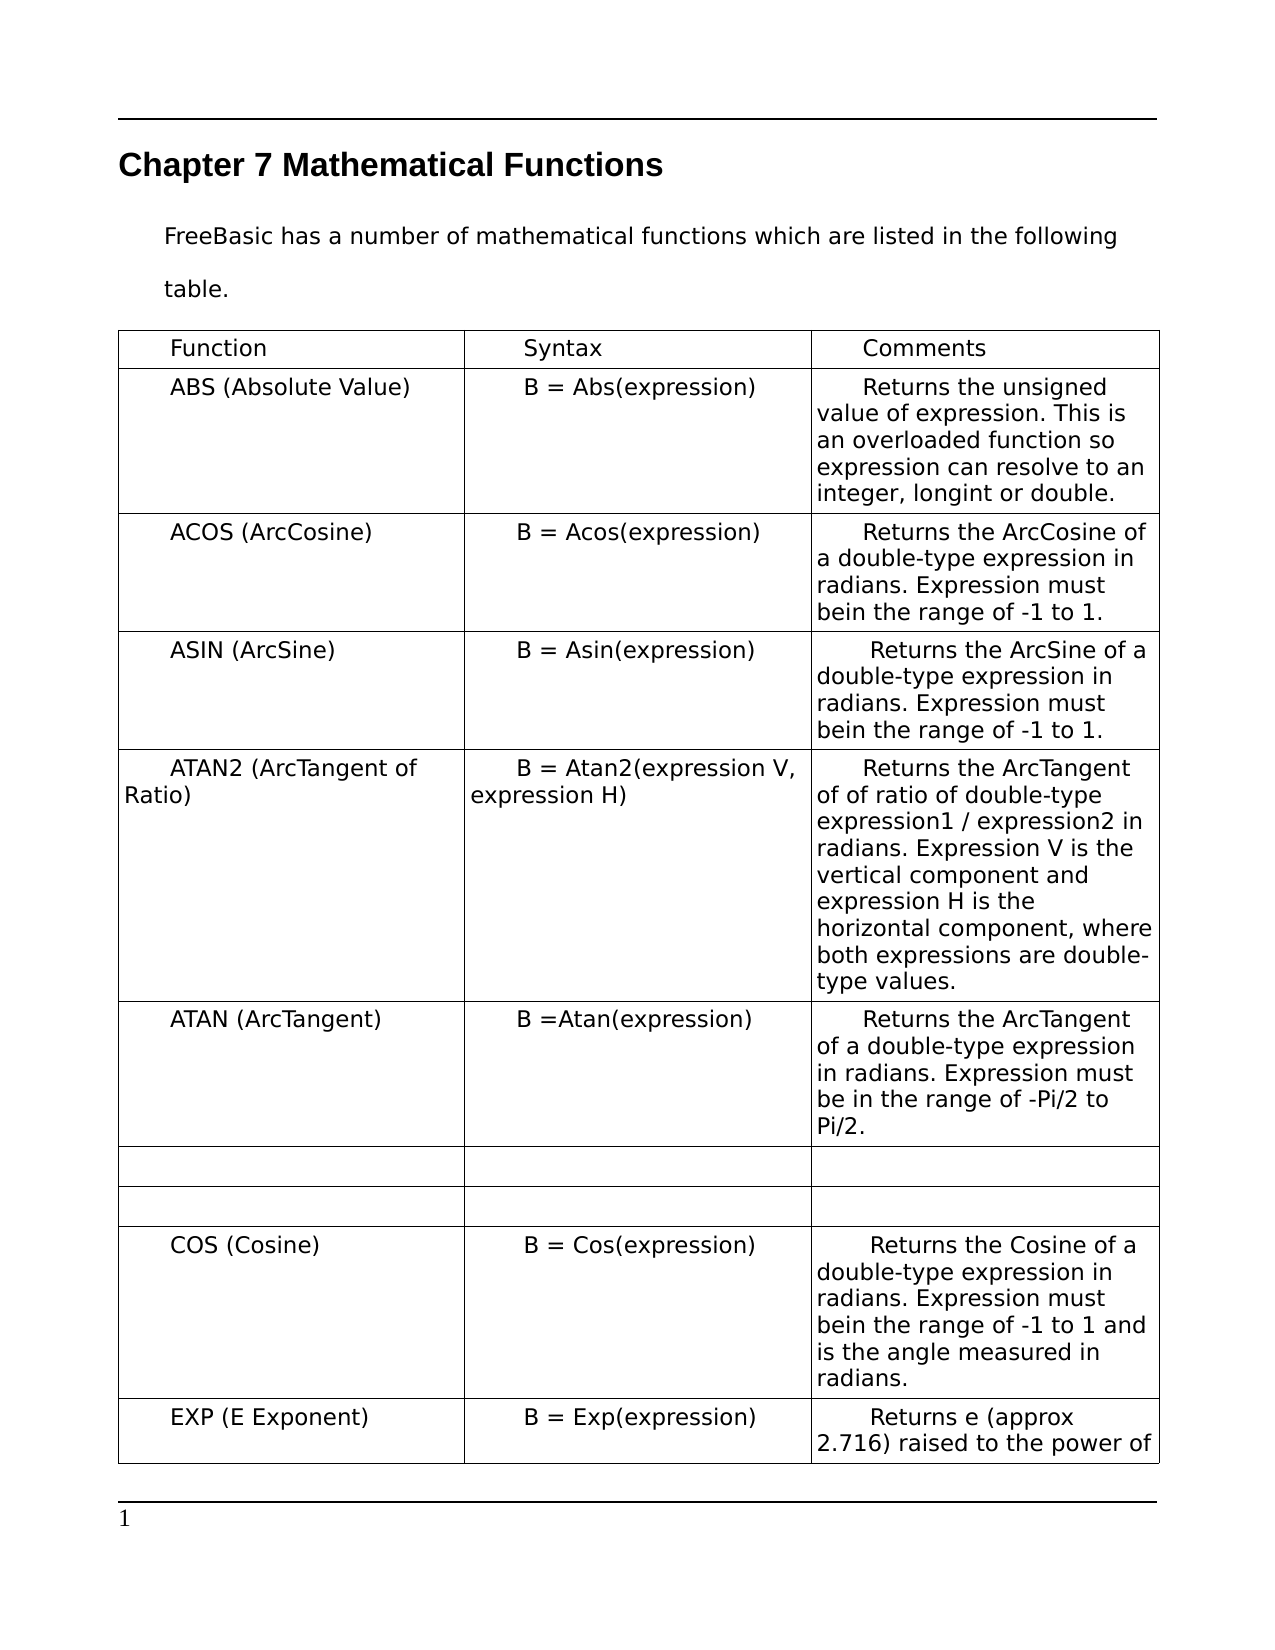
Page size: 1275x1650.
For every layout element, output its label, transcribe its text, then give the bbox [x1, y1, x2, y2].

table_cell Returns the Cosine of a double-type expression in radians. Expression must bein the range of -1 to 1 and is the angle measured in radians. [812, 1227, 1159, 1398]
table_cell Returns the ArcSine of a double-type expression in radians. Expression must bein the range of -1 to 1. [812, 632, 1159, 749]
table_cell B =Atan(expression) [465, 1002, 811, 1146]
table_cell B = Asin(expression) [465, 632, 811, 749]
text FreeBasic has a number of mathematical functions which are listed in the following [118, 223, 1157, 250]
table_cell [119, 1147, 464, 1186]
table_cell ATAN2 (ArcTangent of Ratio) [119, 750, 464, 1001]
table_cell B = Abs(expression) [465, 369, 811, 513]
subtitle Chapter 7 Mathematical Functions [118, 145, 1157, 184]
table_cell ABS (Absolute Value) [119, 369, 464, 513]
table_cell B = Cos(expression) [465, 1227, 811, 1398]
table_cell ASIN (ArcSine) [119, 632, 464, 749]
table_cell B = Acos(expression) [465, 514, 811, 631]
table_cell [812, 1147, 1159, 1186]
table_cell [465, 1147, 811, 1186]
table_cell B = Atan2(expression V, expression H) [465, 750, 811, 1001]
table_cell COS (Cosine) [119, 1227, 464, 1398]
table_cell ACOS (ArcCosine) [119, 514, 464, 631]
table_cell [465, 1187, 811, 1226]
table_cell [119, 1187, 464, 1226]
table_cell Returns e (approx 2.716) raised to the power of [812, 1399, 1159, 1463]
table_cell Returns the ArcTangent of a double-type expression in radians. Expression must be in the range of -Pi/2 to Pi/2. [812, 1002, 1159, 1146]
table_header Comments [812, 331, 1159, 368]
table_cell ATAN (ArcTangent) [119, 1002, 464, 1146]
table_cell EXP (E Exponent) [119, 1399, 464, 1463]
table_header Syntax [465, 331, 811, 368]
table_cell Returns the ArcTangent of of ratio of double-type expression1 / expression2 in radians. Expression V is the vertical component and expression H is the horizontal component, where both expressions are double-type values. [812, 750, 1159, 1001]
text table. [118, 276, 1157, 303]
table_cell [812, 1187, 1159, 1226]
table_cell B = Exp(expression) [465, 1399, 811, 1463]
table_cell Returns the unsigned value of expression. This is an overloaded function so expression can resolve to an integer, longint or double. [812, 369, 1159, 513]
table_cell Returns the ArcCosine of a double-type expression in radians. Expression must bein the range of -1 to 1. [812, 514, 1159, 631]
table_header Function [119, 331, 464, 368]
